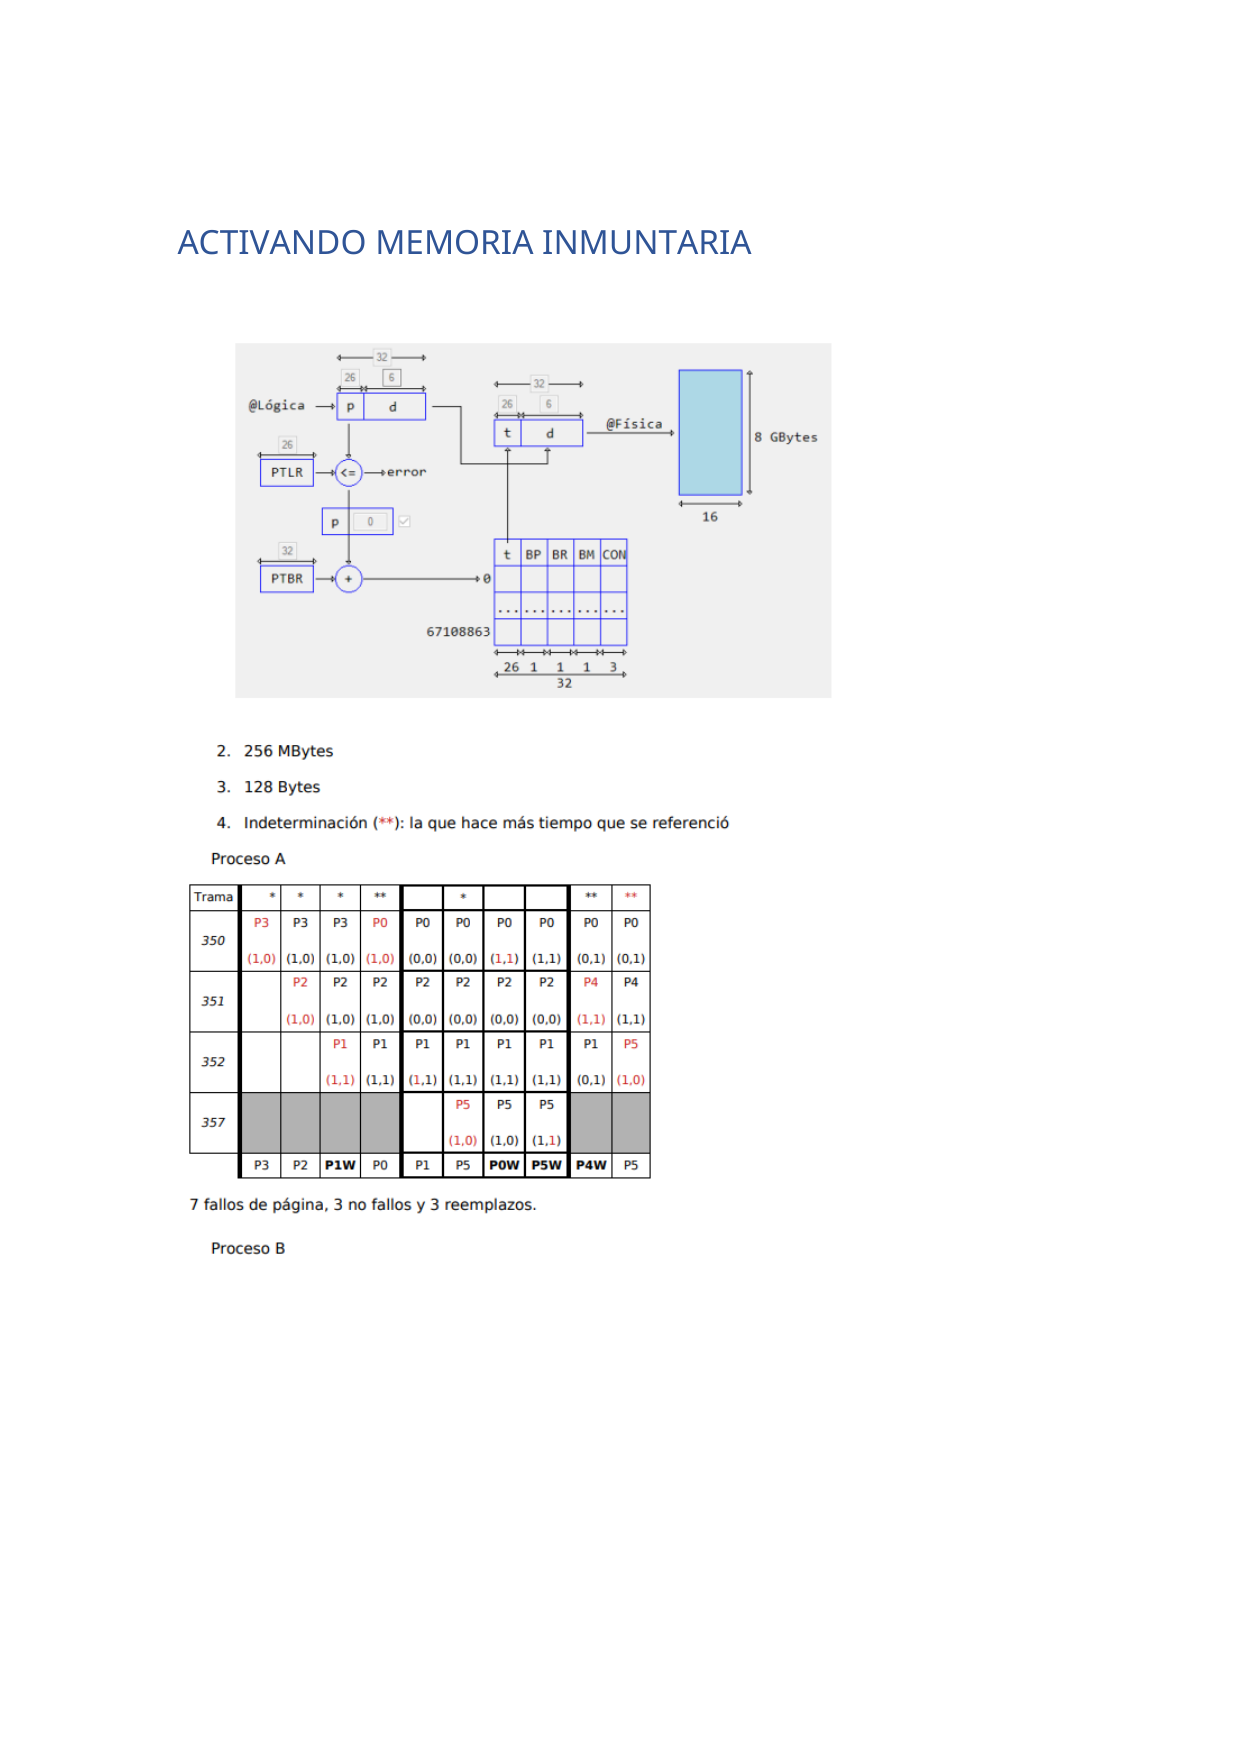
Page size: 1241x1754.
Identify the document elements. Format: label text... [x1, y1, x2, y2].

subtitle ACTIVANDO MEMORIA INMUNTARIA [177, 219, 1063, 264]
